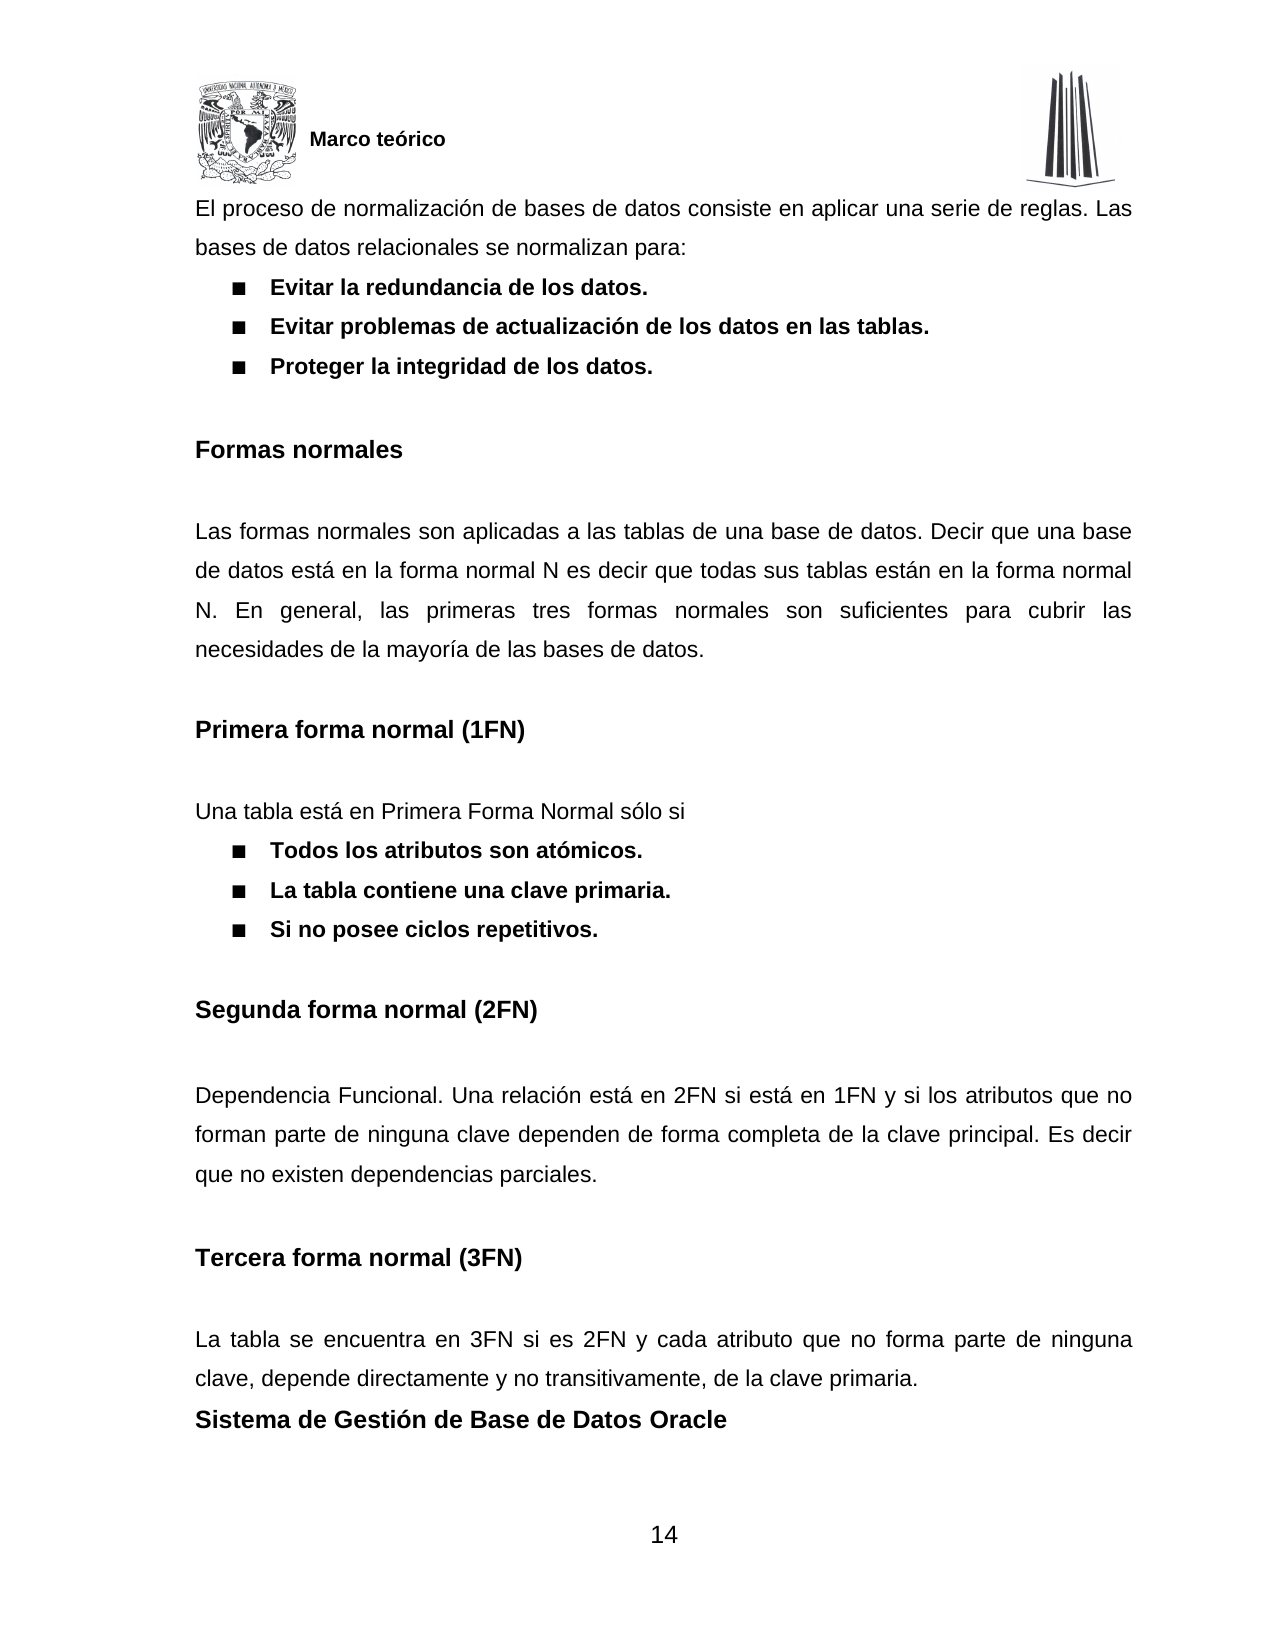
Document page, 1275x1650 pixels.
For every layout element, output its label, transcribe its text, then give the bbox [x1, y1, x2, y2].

picture [1020, 65, 1122, 193]
text Dependencia Funcional. Una relación está en 2FN si está en 1FN y si los atributos que no forman parte de ninguna clave dependen de forma completa de la clave principal. Es decir que no existen dependencias parciales. [195, 1082, 1133, 1187]
text Tercera forma normal (3FN) [195, 1243, 1133, 1272]
list Evitar la redundancia de los datos. [232, 274, 1133, 300]
text Las formas normales son aplicadas a las tablas de una base de datos. Decir que una base de datos está en la forma normal N es decir que todas sus tablas están en la forma normal N. En general, las primeras tres formas normales son suficientes para cubrir las necesidades de la mayoría de las bases de datos. [195, 518, 1133, 663]
list Todos los atributos son atómicos. [232, 837, 1133, 864]
list La tabla contiene una clave primaria. [232, 877, 1133, 903]
list Proteger la integridad de los datos. [232, 353, 1133, 379]
text El proceso de normalización de bases de datos consiste en aplicar una serie de reglas. Las bases de datos relacionales se normalizan para: [195, 195, 1133, 261]
list Si no posee ciclos repetitivos. [232, 916, 1133, 943]
text Formas normales [195, 435, 1133, 464]
text Una tabla está en Primera Forma Normal sólo si [195, 798, 1133, 824]
text Segunda forma normal (2FN) [195, 995, 1133, 1024]
text Primera forma normal (1FN) [195, 715, 1133, 744]
text La tabla se encuentra en 3FN si es 2FN y cada atributo que no forma parte de ninguna clave, depende directamente y no transitivamente, de la clave primaria. [195, 1326, 1133, 1392]
text Sistema de Gestión de Base de Datos Oracle [195, 1405, 1133, 1433]
list Evitar problemas de actualización de los datos en las tablas. [232, 313, 1133, 340]
